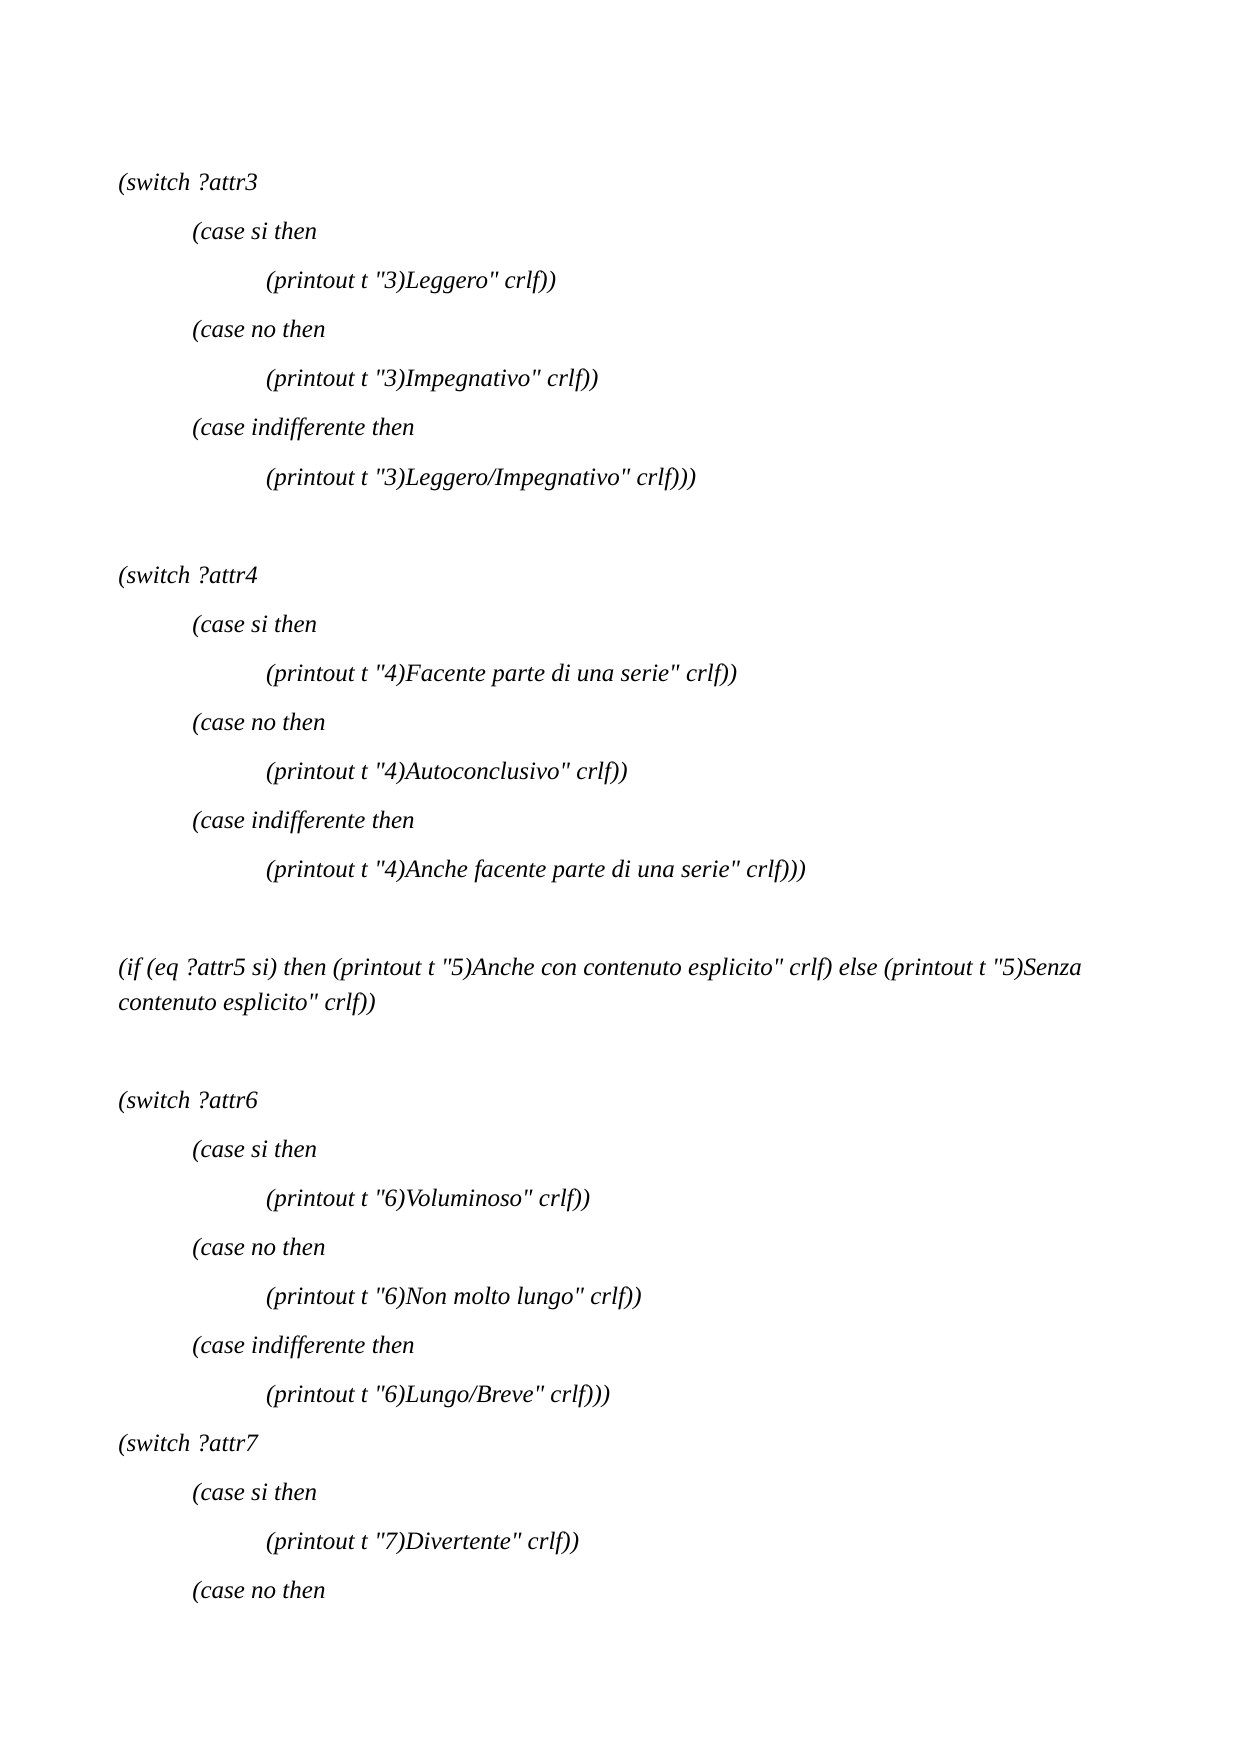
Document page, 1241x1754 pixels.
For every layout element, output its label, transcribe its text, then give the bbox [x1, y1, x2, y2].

text (printout t "7)Divertente" crlf)) [118, 1526, 1122, 1555]
text (printout t "4)Autoconclusivo" crlf)) [118, 756, 1122, 785]
text (printout t "3)Leggero/Impegnativo" crlf))) [118, 462, 1122, 490]
text (case no then [118, 314, 1122, 343]
text (switch ?attr3 [118, 167, 1122, 196]
text (case si then [118, 1477, 1122, 1506]
text (case si then [118, 216, 1122, 245]
text (case indifferente then [118, 805, 1122, 834]
text (if (eq ?attr5 si) then (printout t "5)Anche con contenuto esplicito" crlf) else (printout t "5)Senza contenuto esplicito" crlf)) [118, 952, 1122, 1015]
text (printout t "6)Lungo/Breve" crlf))) [118, 1379, 1122, 1408]
text (case no then [118, 707, 1122, 736]
text (case no then [118, 1575, 1122, 1604]
text (case si then [118, 1134, 1122, 1163]
text (switch ?attr4 [118, 560, 1122, 588]
text (case no then [118, 1232, 1122, 1261]
text (printout t "4)Anche facente parte di una serie" crlf))) [118, 854, 1122, 883]
text (printout t "6)Non molto lungo" crlf)) [118, 1281, 1122, 1310]
text (printout t "3)Leggero" crlf)) [118, 265, 1122, 294]
text (case indifferente then [118, 1330, 1122, 1359]
text (case indifferente then [118, 412, 1122, 441]
text (case si then [118, 609, 1122, 637]
text (printout t "3)Impegnativo" crlf)) [118, 363, 1122, 392]
text (printout t "6)Voluminoso" crlf)) [118, 1183, 1122, 1212]
text (switch ?attr6 [118, 1085, 1122, 1113]
text (switch ?attr7 [118, 1428, 1122, 1457]
text (printout t "4)Facente parte di una serie" crlf)) [118, 658, 1122, 687]
